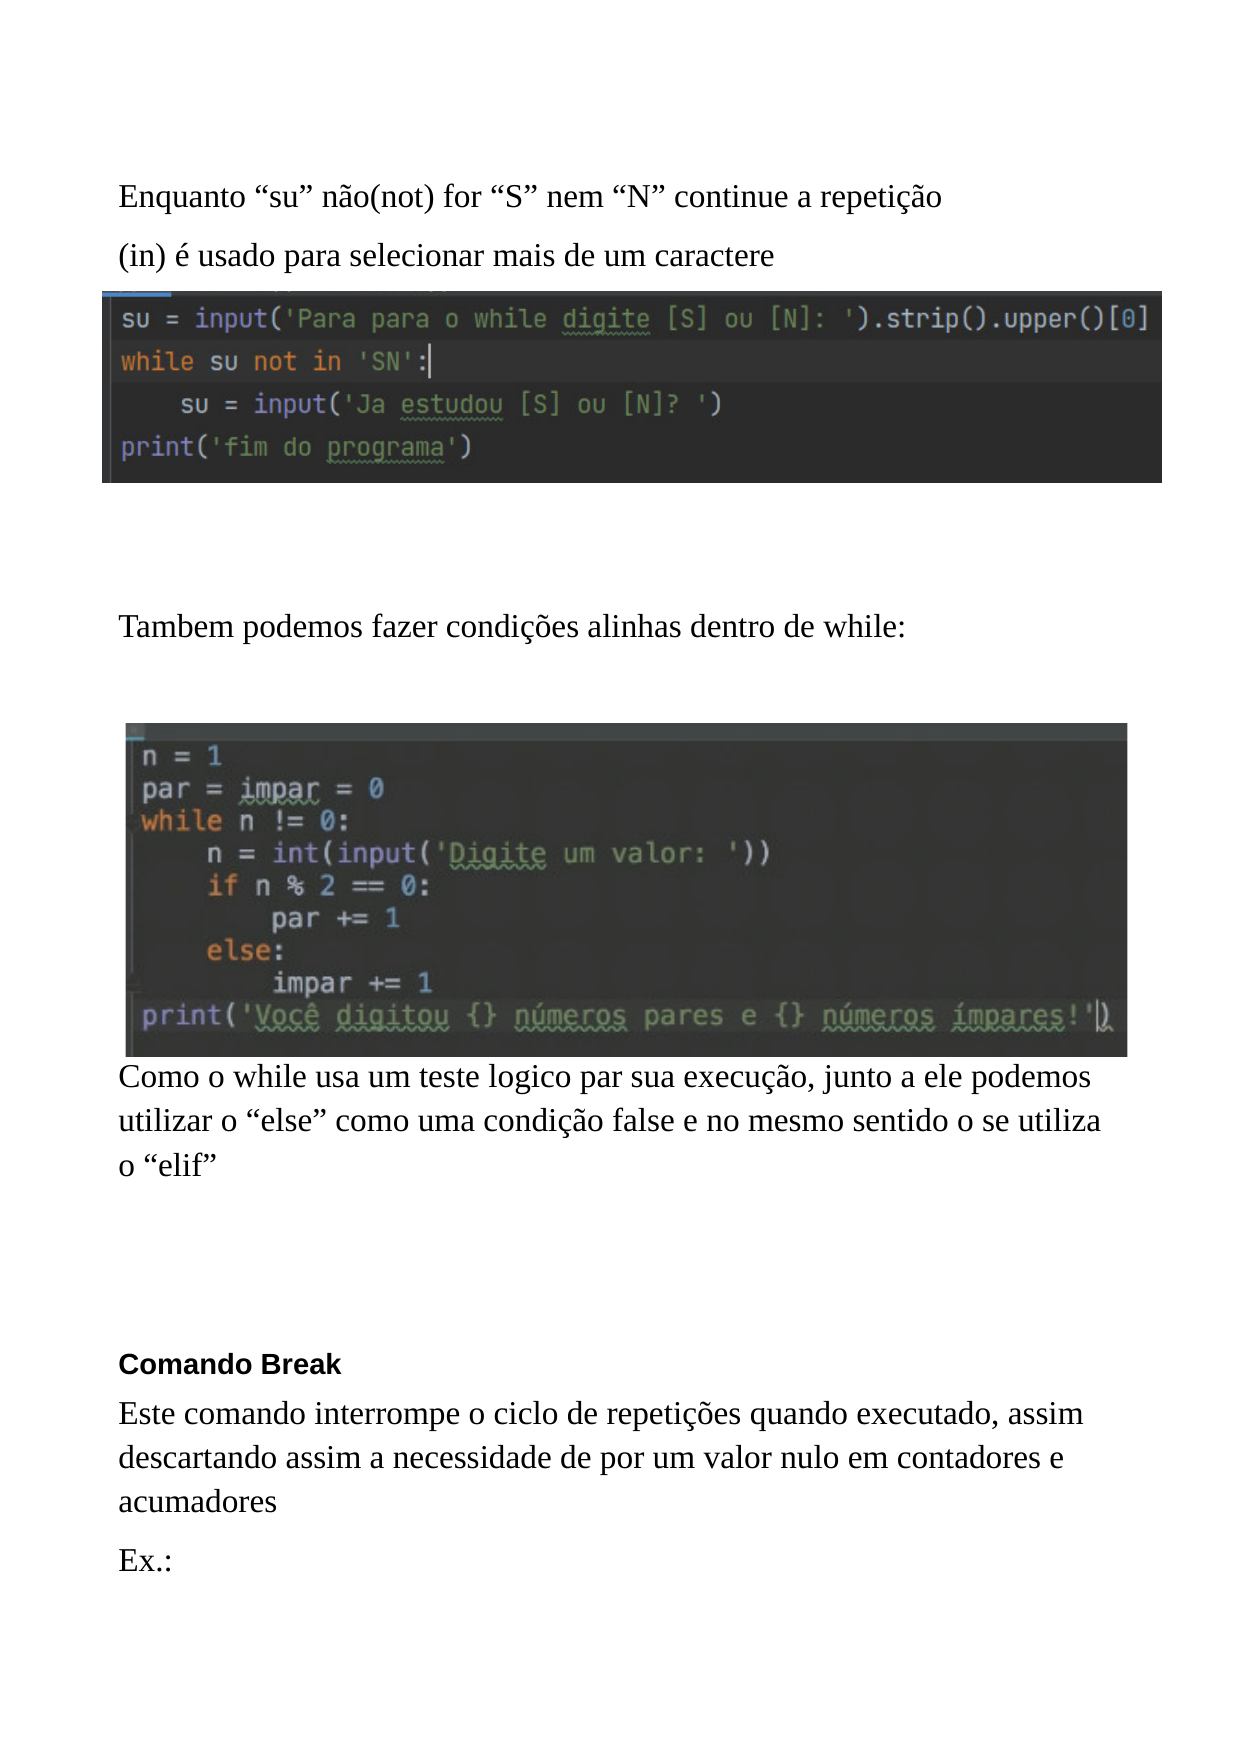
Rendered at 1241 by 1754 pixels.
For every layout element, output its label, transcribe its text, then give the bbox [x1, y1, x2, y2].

text Este comando interrompe o ciclo de repetições quando executado, assim descartando assim a necessidade de por um valor nulo em contadores e acumadores [118, 1393, 1122, 1519]
text Enquanto “su” não(not) for “S” nem “N” continue a repetição [118, 177, 1122, 215]
text Ex.: [118, 1540, 1122, 1578]
subtitle Comando Break [118, 1347, 1122, 1381]
text Tambem podemos fazer condições alinhas dentro de while: [118, 606, 1122, 644]
text Como o while usa um teste logico par sua execução, junto a ele podemos utilizar o “else” como uma condição false e no mesmo sentido o se utiliza o “elif” [118, 829, 1122, 1183]
text (in) é usado para selecionar mais de um caractere [118, 235, 1122, 274]
